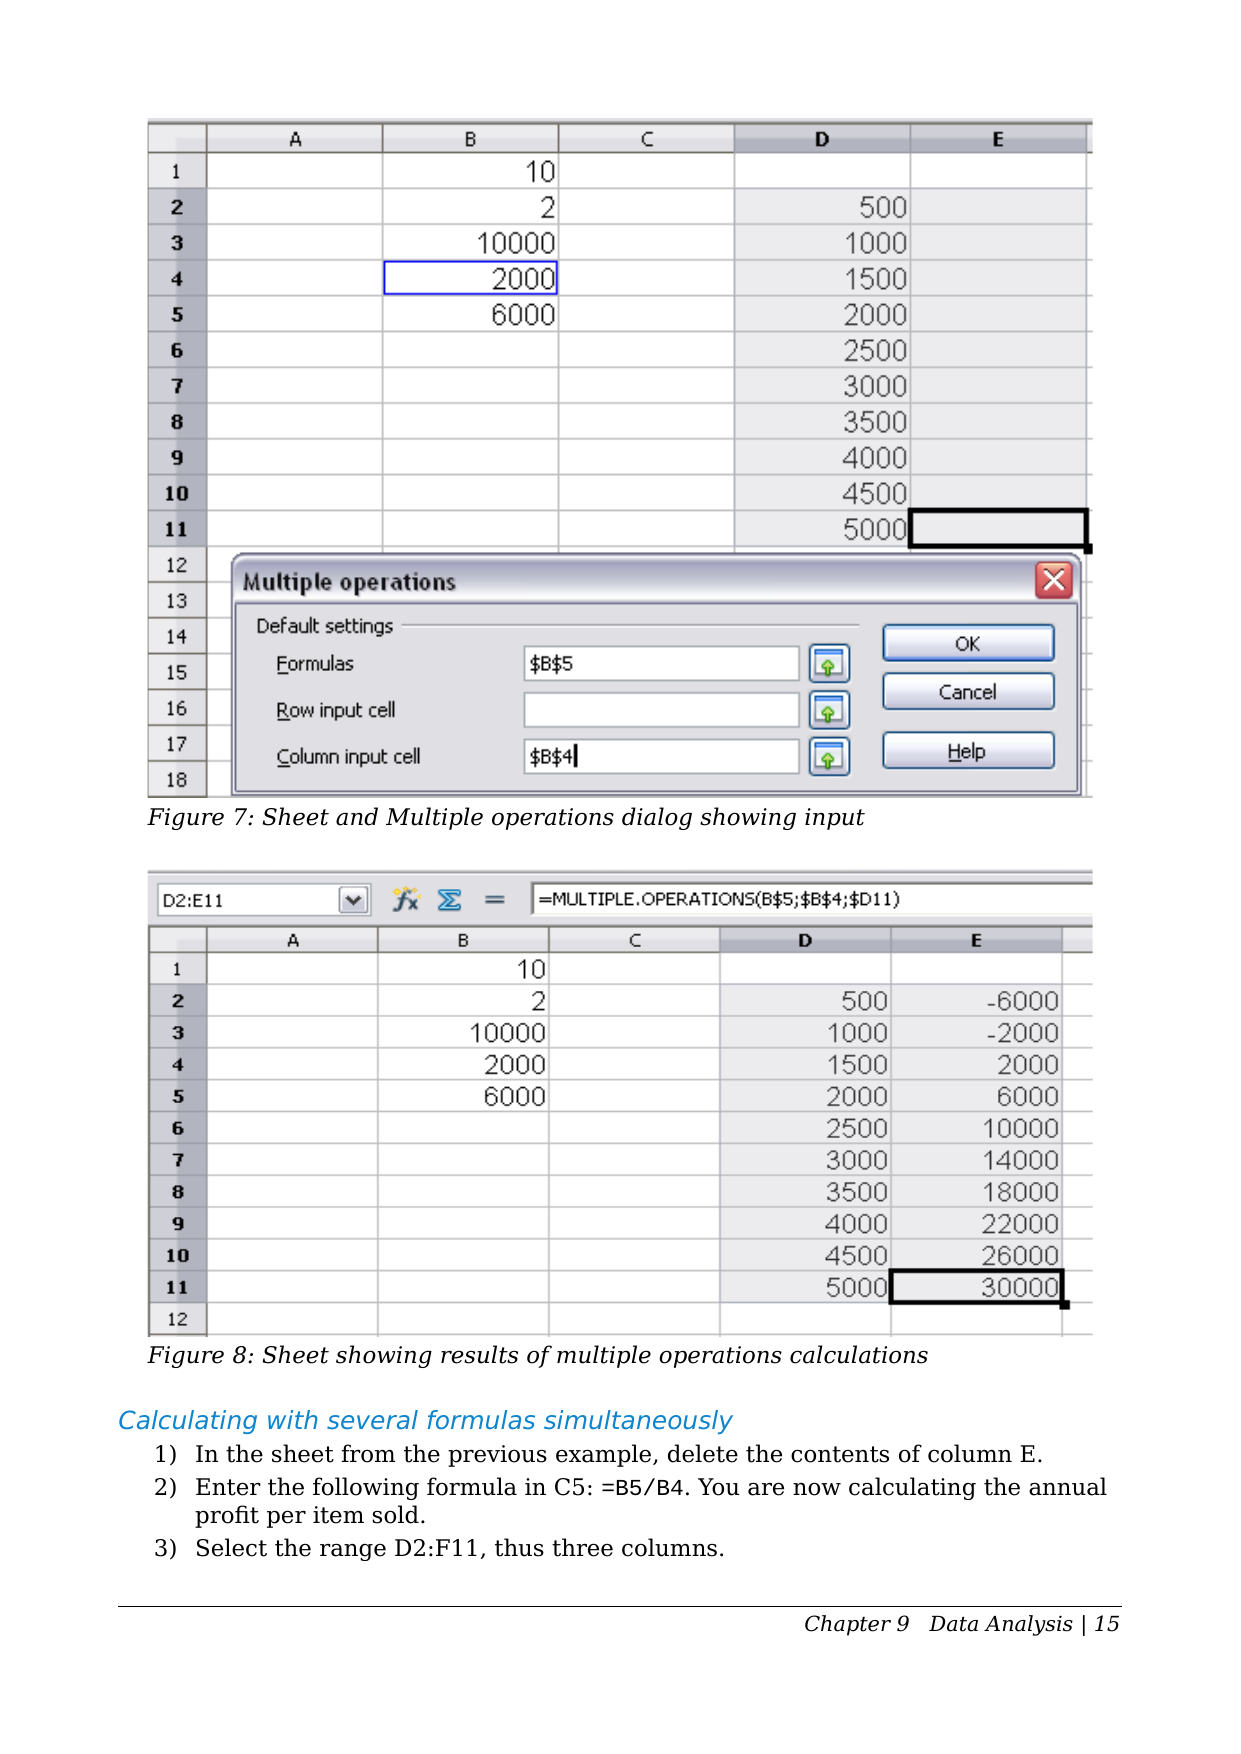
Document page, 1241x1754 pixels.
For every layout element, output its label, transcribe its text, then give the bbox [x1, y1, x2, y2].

list In the sheet from the previous example, delete the contents of column E. [177, 1441, 1122, 1468]
picture [147, 118, 1093, 798]
subtitle Calculating with several formulas simultaneously [118, 1406, 1122, 1435]
list Enter the following formula in C5: =B5/B4. You are now calculating the annual profit per item sold. [177, 1474, 1122, 1529]
text Figure 8: Sheet showing results of multiple operations calculations [148, 1343, 1093, 1369]
text Figure 7: Sheet and Multiple operations dialog showing input [148, 804, 1093, 831]
picture [147, 869, 1093, 1337]
list Select the range D2:F11, thus three columns. [177, 1535, 1122, 1562]
